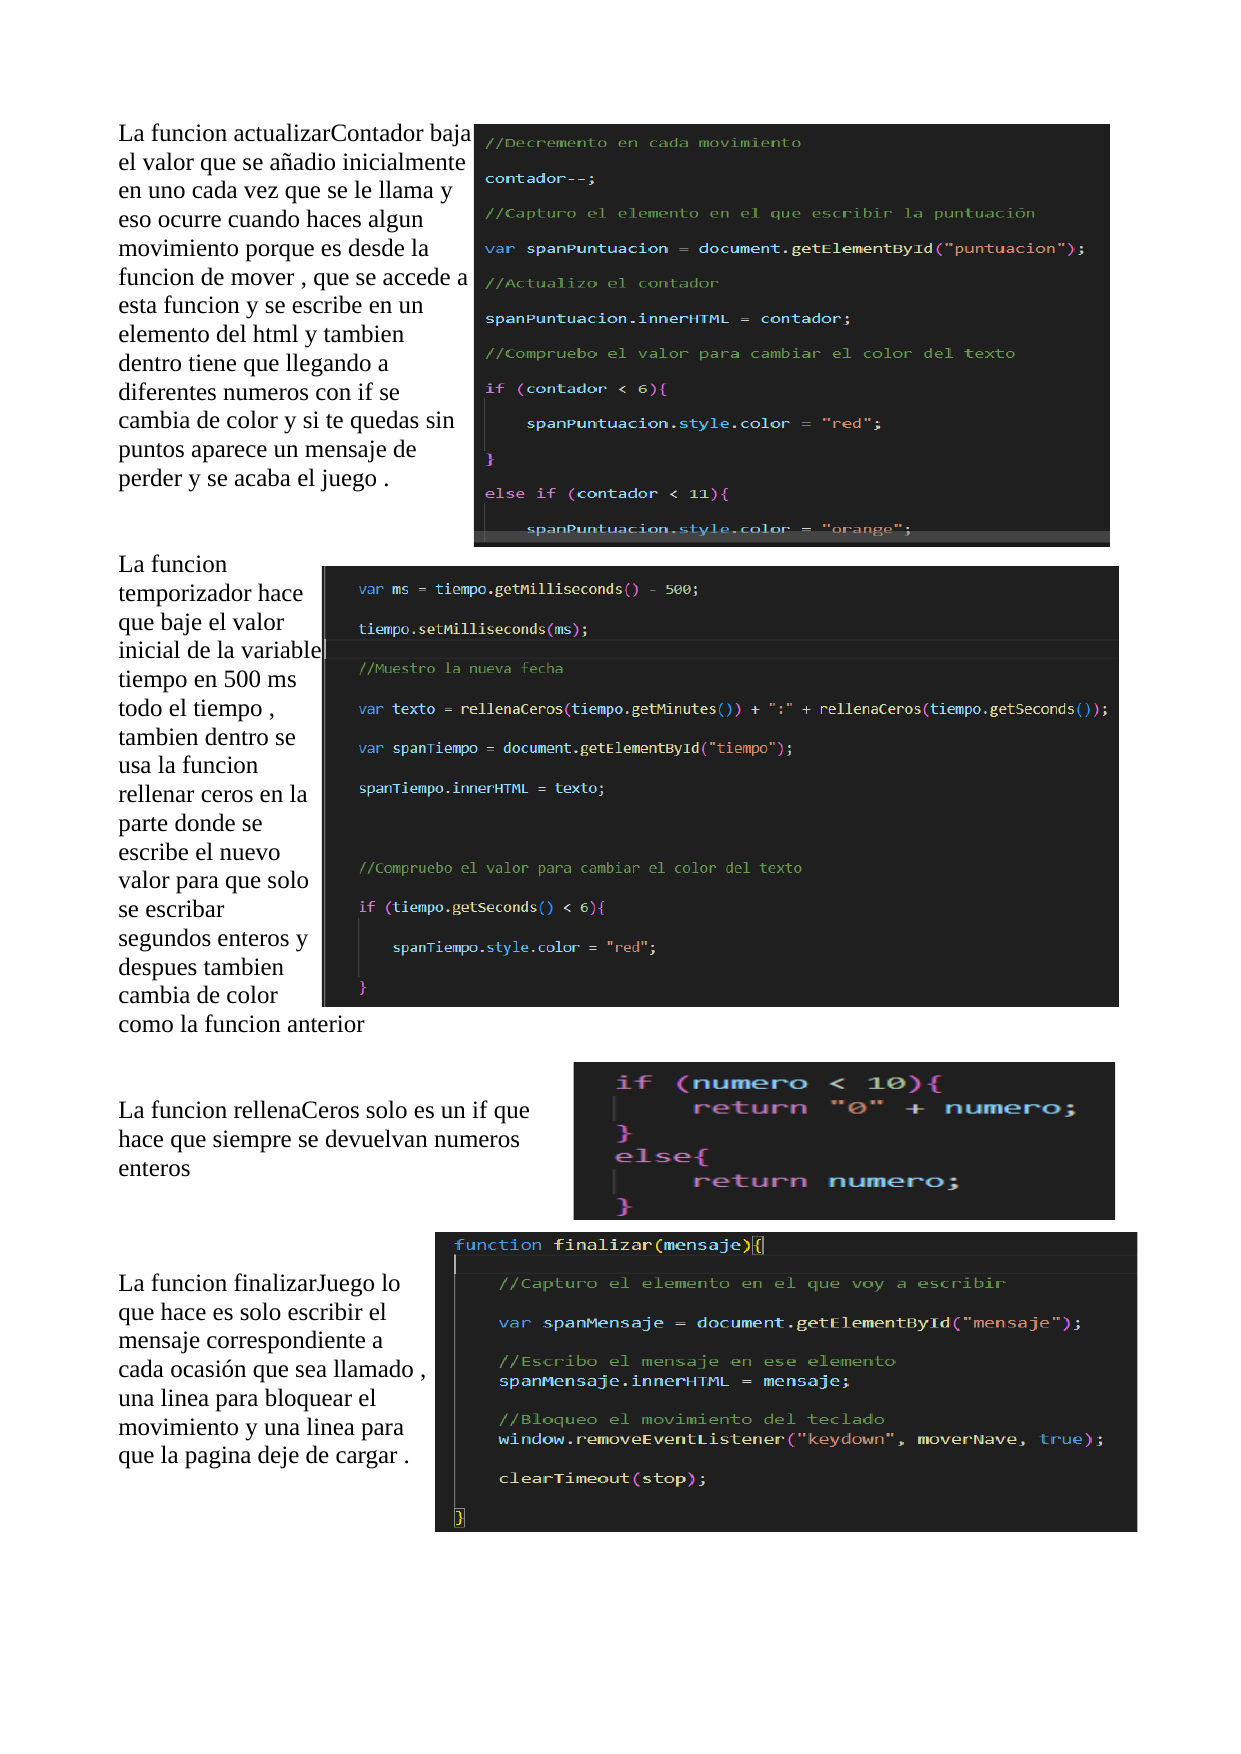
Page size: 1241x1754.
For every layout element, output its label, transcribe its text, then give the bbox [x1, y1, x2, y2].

picture [321, 566, 1119, 1007]
text La funcion finalizarJuego lo que hace es solo escribir el mensaje correspondiente a cada ocasión que sea llamado , una linea para bloquear el movimiento y una linea para que la pagina deje de cargar . [118, 1268, 435, 1469]
picture [473, 124, 1110, 547]
text La funcion rellenaCeros solo es un if que hace que siempre se devuelvan numeros enteros [118, 1096, 573, 1182]
text La funcion temporizador hace que baje el valor inicial de la variable tiempo en 500 ms todo el tiempo , tambien dentro se usa la funcion rellenar ceros en la parte donde se escribe el nuevo valor para que solo se escribar segundos enteros y despues tambien cambia de color como la funcion anterior [118, 549, 1122, 1038]
text La funcion actualizarContador baja el valor que se añadio inicialmente en uno cada vez que se le llama y eso ocurre cuando haces algun movimiento porque es desde la funcion de mover , que se accede a esta funcion y se escribe en un elemento del html y tambien dentro tiene que llegando a diferentes numeros con if se cambia de color y si te quedas sin puntos aparece un mensaje de perder y se acaba el juego . [118, 118, 1122, 492]
picture [573, 1062, 1116, 1220]
picture [435, 1232, 1138, 1532]
